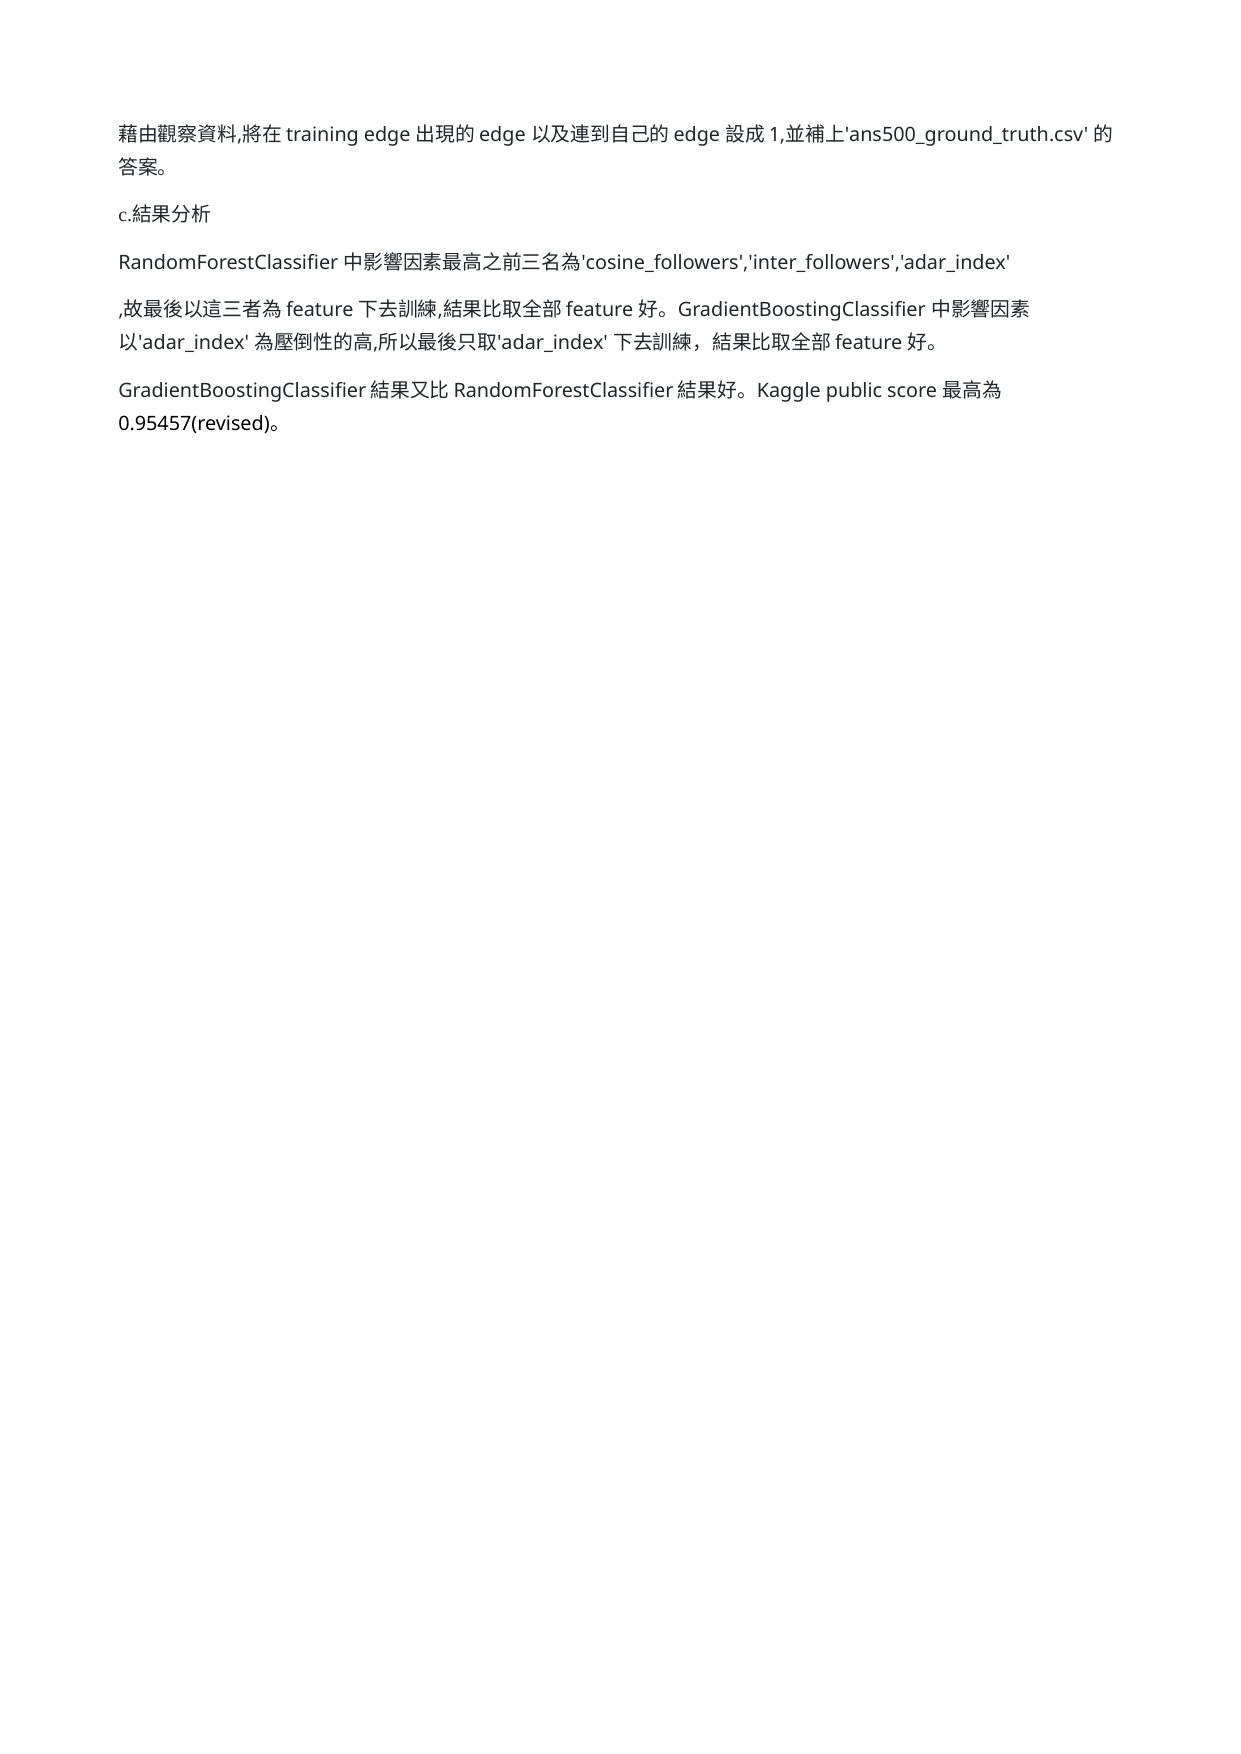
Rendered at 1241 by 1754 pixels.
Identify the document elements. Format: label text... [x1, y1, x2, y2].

text RandomForestClassifier 中影響因素最高之前三名為'cosine_followers','inter_followers','adar_index' [118, 246, 1122, 275]
text c.結果分析 [118, 199, 1122, 227]
text 藉由觀察資料,將在training edge 出現的edge 以及連到自己的edge 設成1,並補上'ans500_ground_truth.csv' 的答案。 [118, 118, 1122, 180]
text ,故最後以這三者為feature 下去訓練,結果比取全部feature 好。GradientBoostingClassifier 中影響因素以'adar_index' 為壓倒性的高,所以最後只取'adar_index' 下去訓練，結果比取全部feature 好。 [118, 294, 1122, 356]
text GradientBoostingClassifier結果又比RandomForestClassifier結果好。Kaggle public score 最高為0.95457(revised)。 [118, 374, 1122, 436]
